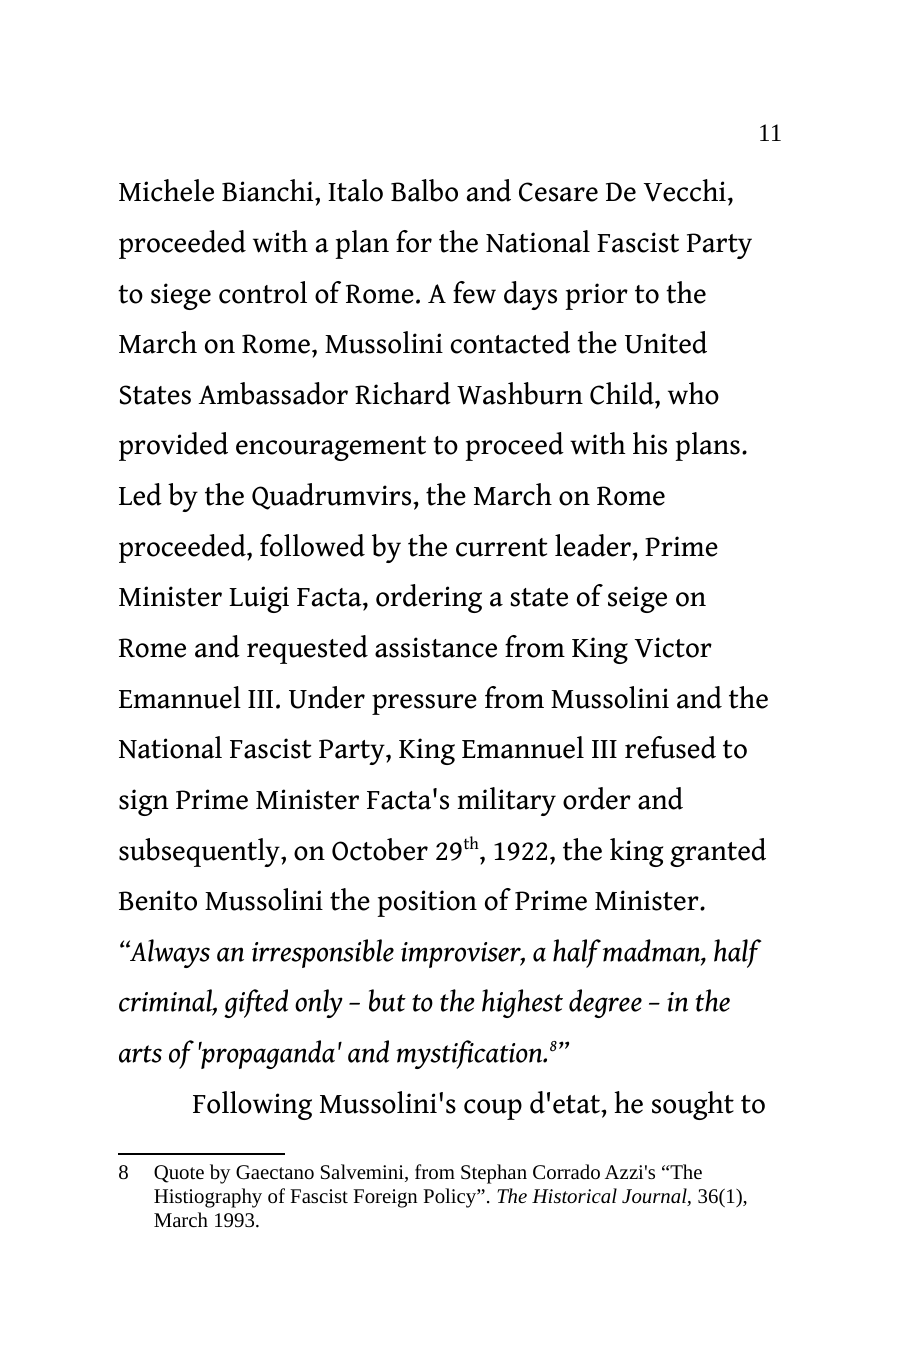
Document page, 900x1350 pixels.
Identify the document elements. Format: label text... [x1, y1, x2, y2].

text Quote by Gaectano Salvemini, from Stephan Corrado Azzi's “The Histiography of Fascist Foreign Policy”. The Historical Journal, 36(1), March 1993. [118, 1160, 782, 1232]
text Following Mussolini's coup d'etat, he sought to [118, 1088, 782, 1121]
text “Always an irresponsible improviser, a half madman, half criminal, gifted only – but to the highest degree – in the arts of 'propaganda' and mystification.” [118, 936, 782, 1071]
text Michele Bianchi, Italo Balbo and Cesare De Vecchi, proceeded with a plan for the National Fascist Party to siege control of Rome. A few days prior to the March on Rome, Mussolini contacted the United States Ambassador Richard Washburn Child, who provided encouragement to proceed with his plans. Led by the Quadrumvirs, the March on Rome proceeded, followed by the current leader, Prime Minister Luigi Facta, ordering a state of seige on Rome and requested assistance from King Victor Emannuel III. Under pressure from Mussolini and the National Fascist Party, King Emannuel III refused to sign Prime Minister Facta's military order and subsequently, on October 29th, 1922, the king granted Benito Mussolini the position of Prime Minister. [118, 176, 782, 919]
